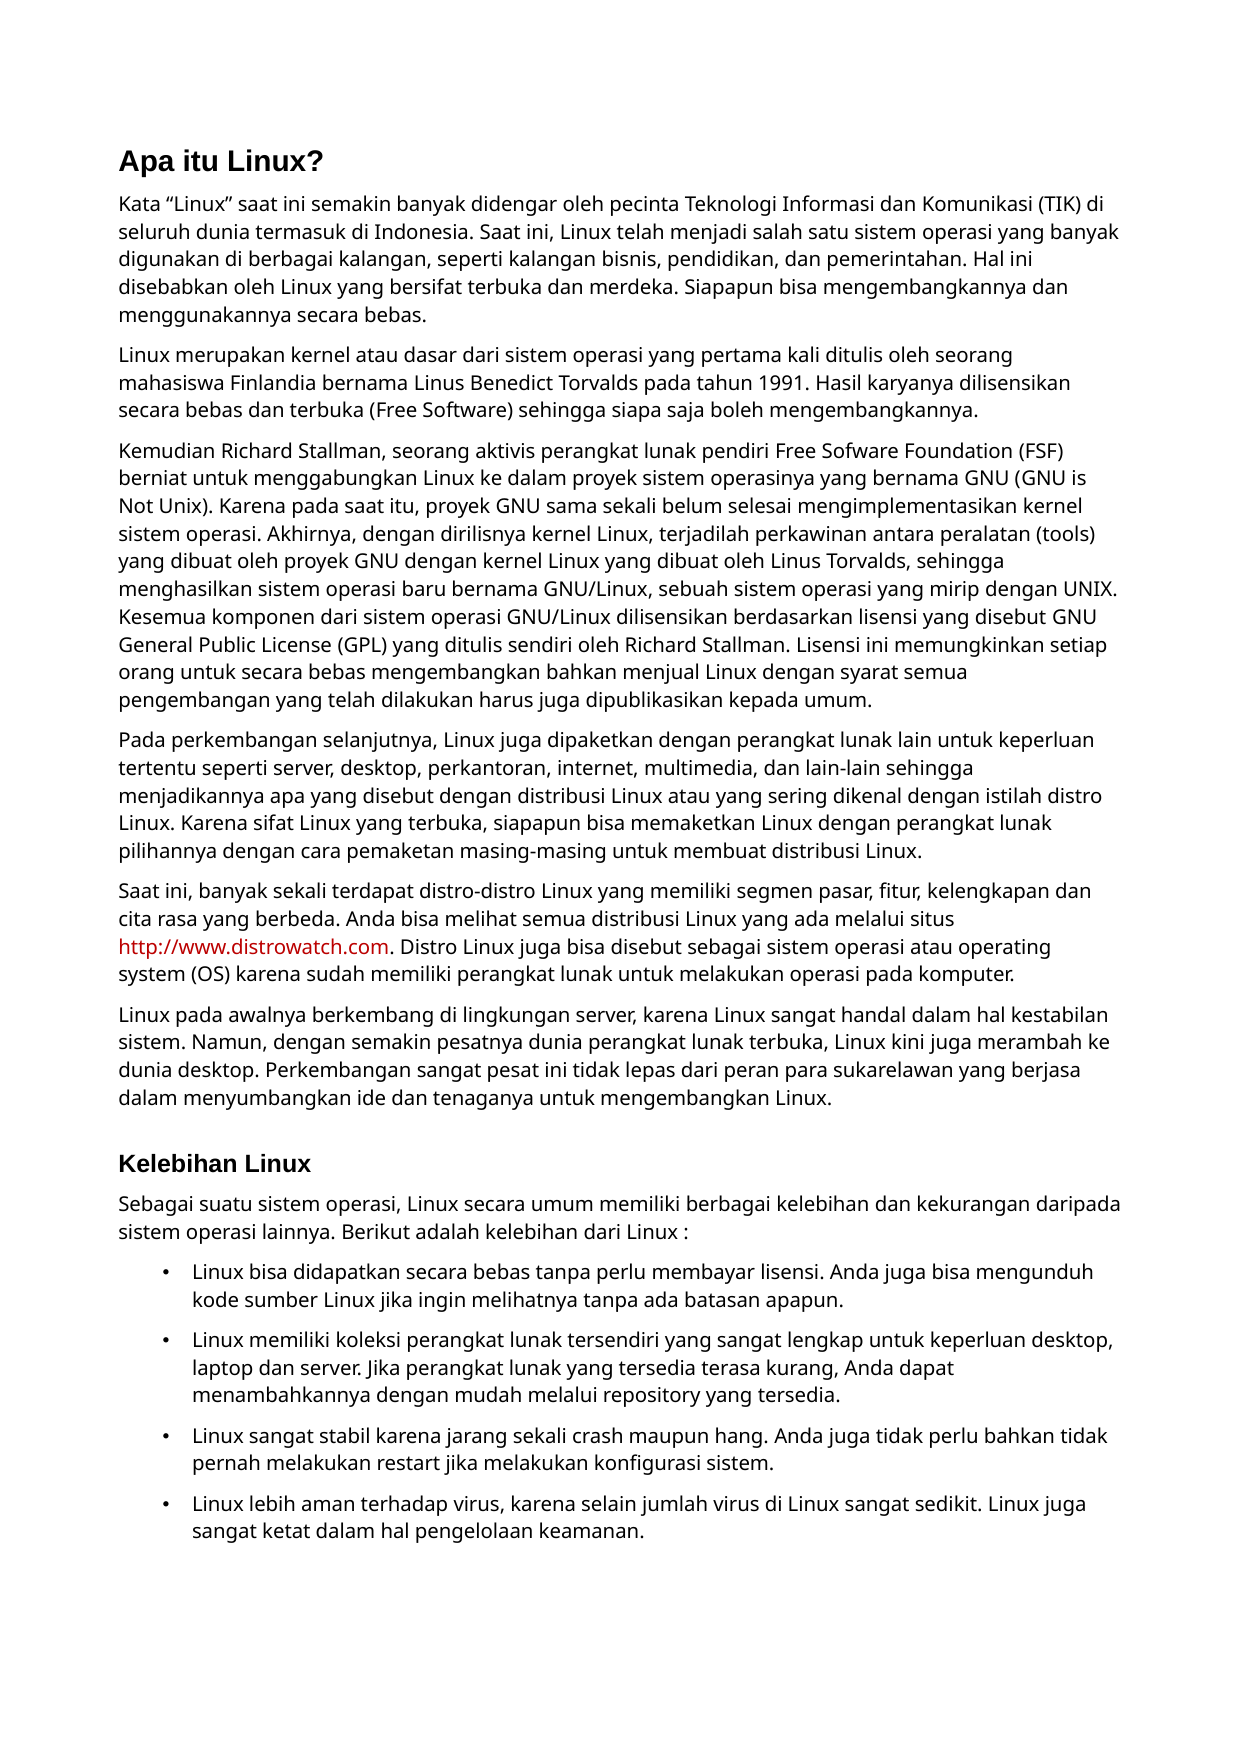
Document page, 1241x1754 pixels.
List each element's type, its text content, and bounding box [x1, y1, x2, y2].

text Pada perkembangan selanjutnya, Linux juga dipaketkan dengan perangkat lunak lain untuk keperluan tertentu seperti server, desktop, perkantoran, internet, multimedia, dan lain-lain sehingga menjadikannya apa yang disebut dengan distribusi Linux atau yang sering dikenal dengan istilah distro Linux. Karena sifat Linux yang terbuka, siapapun bisa memaketkan Linux dengan perangkat lunak pilihannya dengan cara pemaketan masing-masing untuk membuat distribusi Linux. [118, 726, 1122, 864]
list Linux memiliki koleksi perangkat lunak tersendiri yang sangat lengkap untuk keperluan desktop, laptop dan server. Jika perangkat lunak yang tersedia terasa kurang, Anda dapat menambahkannya dengan mudah melalui repository yang tersedia. [162, 1326, 1122, 1409]
text Sebagai suatu sistem operasi, Linux secara umum memiliki berbagai kelebihan dan kekurangan daripada sistem operasi lainnya. Berikut adalah kelebihan dari Linux : [118, 1190, 1122, 1245]
text Kata “Linux” saat ini semakin banyak didengar oleh pecinta Teknologi Informasi dan Komunikasi (TIK) di seluruh dunia termasuk di Indonesia. Saat ini, Linux telah menjadi salah satu sistem operasi yang banyak digunakan di berbagai kalangan, seperti kalangan bisnis, pendidikan, dan pemerintahan. Hal ini disebabkan oleh Linux yang bersifat terbuka dan merdeka. Siapapun bisa mengembangkannya dan menggunakannya secara bebas. [118, 190, 1122, 328]
list Linux sangat stabil karena jarang sekali crash maupun hang. Anda juga tidak perlu bahkan tidak pernah melakukan restart jika melakukan konfigurasi sistem. [162, 1421, 1122, 1477]
list Linux bisa didapatkan secara bebas tanpa perlu membayar lisensi. Anda juga bisa mengunduh kode sumber Linux jika ingin melihatnya tanpa ada batasan apapun. [162, 1258, 1122, 1313]
text Saat ini, banyak sekali terdapat distro-distro Linux yang memiliki segmen pasar, fitur, kelengkapan dan cita rasa yang berbeda. Anda bisa melihat semua distribusi Linux yang ada melalui situs http://www.distrowatch.com. Distro Linux juga bisa disebut sebagai sistem operasi atau operating system (OS) karena sudah memiliki perangkat lunak untuk melakukan operasi pada komputer. [118, 877, 1122, 988]
subtitle Kelebihan Linux [118, 1149, 1122, 1177]
subtitle Apa itu Linux? [118, 143, 1122, 177]
text Linux pada awalnya berkembang di lingkungan server, karena Linux sangat handal dalam hal kestabilan sistem. Namun, dengan semakin pesatnya dunia perangkat lunak terbuka, Linux kini juga merambah ke dunia desktop. Perkembangan sangat pesat ini tidak lepas dari peran para sukarelawan yang berjasa dalam menyumbangkan ide dan tenaganya untuk mengembangkan Linux. [118, 1000, 1122, 1111]
text Kemudian Richard Stallman, seorang aktivis perangkat lunak pendiri Free Sofware Foundation (FSF) berniat untuk menggabungkan Linux ke dalam proyek sistem operasinya yang bernama GNU (GNU is Not Unix). Karena pada saat itu, proyek GNU sama sekali belum selesai mengimplementasikan kernel sistem operasi. Akhirnya, dengan dirilisnya kernel Linux, terjadilah perkawinan antara peralatan (tools) yang dibuat oleh proyek GNU dengan kernel Linux yang dibuat oleh Linus Torvalds, sehingga menghasilkan sistem operasi baru bernama GNU/Linux, sebuah sistem operasi yang mirip dengan UNIX. Kesemua komponen dari sistem operasi GNU/Linux dilisensikan berdasarkan lisensi yang disebut GNU General Public License (GPL) yang ditulis sendiri oleh Richard Stallman. Lisensi ini memungkinkan setiap orang untuk secara bebas mengembangkan bahkan menjual Linux dengan syarat semua pengembangan yang telah dilakukan harus juga dipublikasikan kepada umum. [118, 436, 1122, 713]
list Linux lebih aman terhadap virus, karena selain jumlah virus di Linux sangat sedikit. Linux juga sangat ketat dalam hal pengelolaan keamanan. [162, 1489, 1122, 1545]
text Linux merupakan kernel atau dasar dari sistem operasi yang pertama kali ditulis oleh seorang mahasiswa Finlandia bernama Linus Benedict Torvalds pada tahun 1991. Hasil karyanya dilisensikan secara bebas dan terbuka (Free Software) sehingga siapa saja boleh mengembangkannya. [118, 341, 1122, 424]
